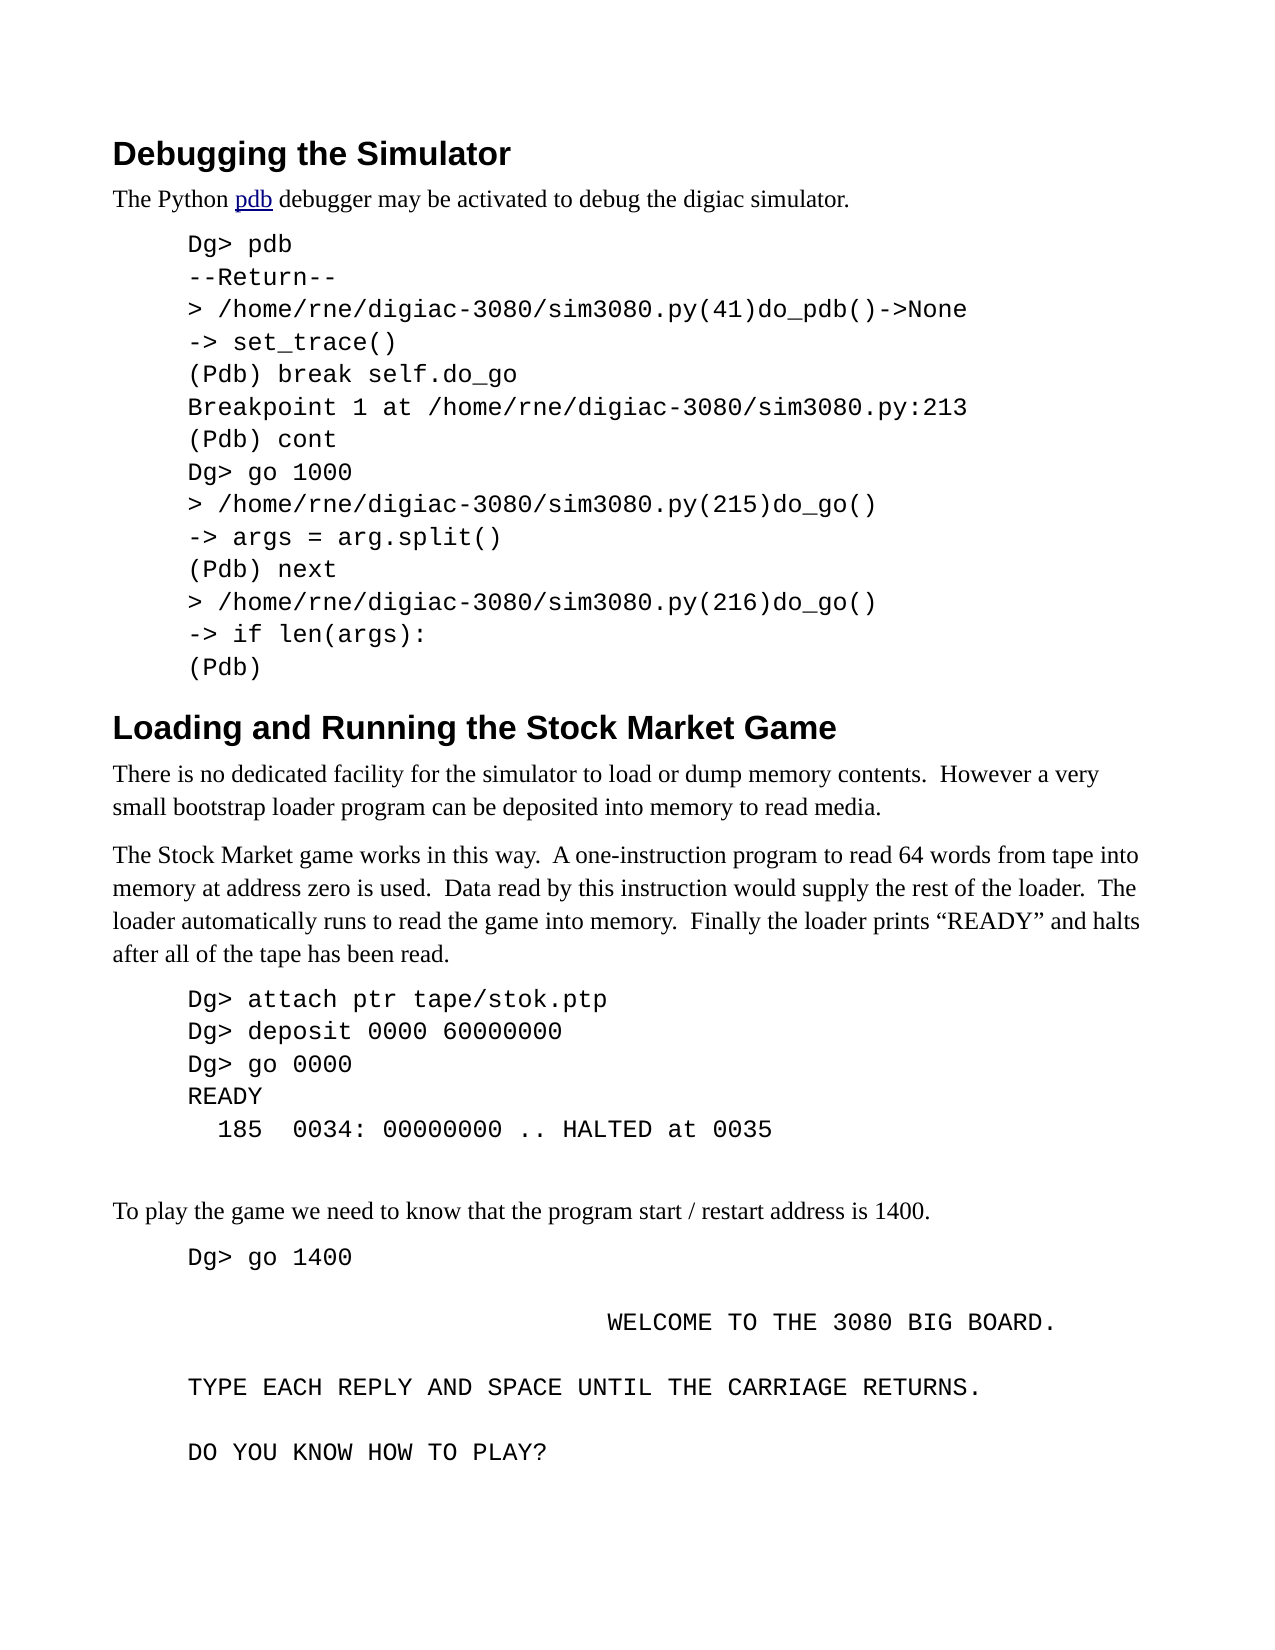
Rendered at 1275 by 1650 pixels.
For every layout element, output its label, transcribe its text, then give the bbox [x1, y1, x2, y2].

text DO YOU KNOW HOW TO PLAY? [187, 1439, 1162, 1468]
text Dg> pdb [187, 232, 1162, 260]
text > /home/rne/digiac-3080/sim3080.py(215)do_go() [187, 492, 1162, 520]
text -> set_trace() [187, 329, 1162, 358]
text (Pdb) next [187, 557, 1162, 585]
text 185 0034: 00000000 .. HALTED at 0035 [187, 1116, 1162, 1145]
text Breakpoint 1 at /home/rne/digiac-3080/sim3080.py:213 [187, 394, 1162, 423]
text Dg> go 1400 [187, 1244, 1162, 1272]
text > /home/rne/digiac-3080/sim3080.py(216)do_go() [187, 589, 1162, 618]
text (Pdb) break self.do_go [187, 362, 1162, 390]
text The Python pdb debugger may be activated to debug the digiac simulator. [112, 184, 1162, 213]
text The Stock Market game works in this way. A one-instruction program to read 64 words from tape into memory at address zero is used. Data read by this instruction would supply the rest of the loader. The loader automatically runs to read the game into memory. Finally the loader prints “READY” and halts after all of the tape has been read. [112, 840, 1162, 967]
text Dg> deposit 0000 60000000 [187, 1019, 1162, 1047]
text To play the game we need to know that the program start / restart address is 1400. [112, 1196, 1162, 1225]
subtitle Loading and Running the Stock Market Game [112, 708, 1162, 747]
text READY [187, 1084, 1162, 1112]
text Dg> attach ptr tape/stok.ptp [187, 986, 1162, 1015]
text WELCOME TO THE 3080 BIG BOARD. [187, 1309, 1162, 1337]
text --Return-- [187, 264, 1162, 293]
text Dg> go 0000 [187, 1051, 1162, 1080]
text -> args = arg.split() [187, 524, 1162, 553]
text (Pdb) cont [187, 427, 1162, 455]
subtitle Debugging the Simulator [112, 133, 1162, 172]
text (Pdb) [187, 654, 1162, 683]
text TYPE EACH REPLY AND SPACE UNTIL THE CARRIAGE RETURNS. [187, 1374, 1162, 1403]
text There is no dedicated facility for the simulator to load or dump memory contents. However a very small bootstrap loader program can be deposited into memory to read media. [112, 759, 1162, 821]
text Dg> go 1000 [187, 459, 1162, 488]
text > /home/rne/digiac-3080/sim3080.py(41)do_pdb()->None [187, 297, 1162, 325]
text -> if len(args): [187, 622, 1162, 650]
